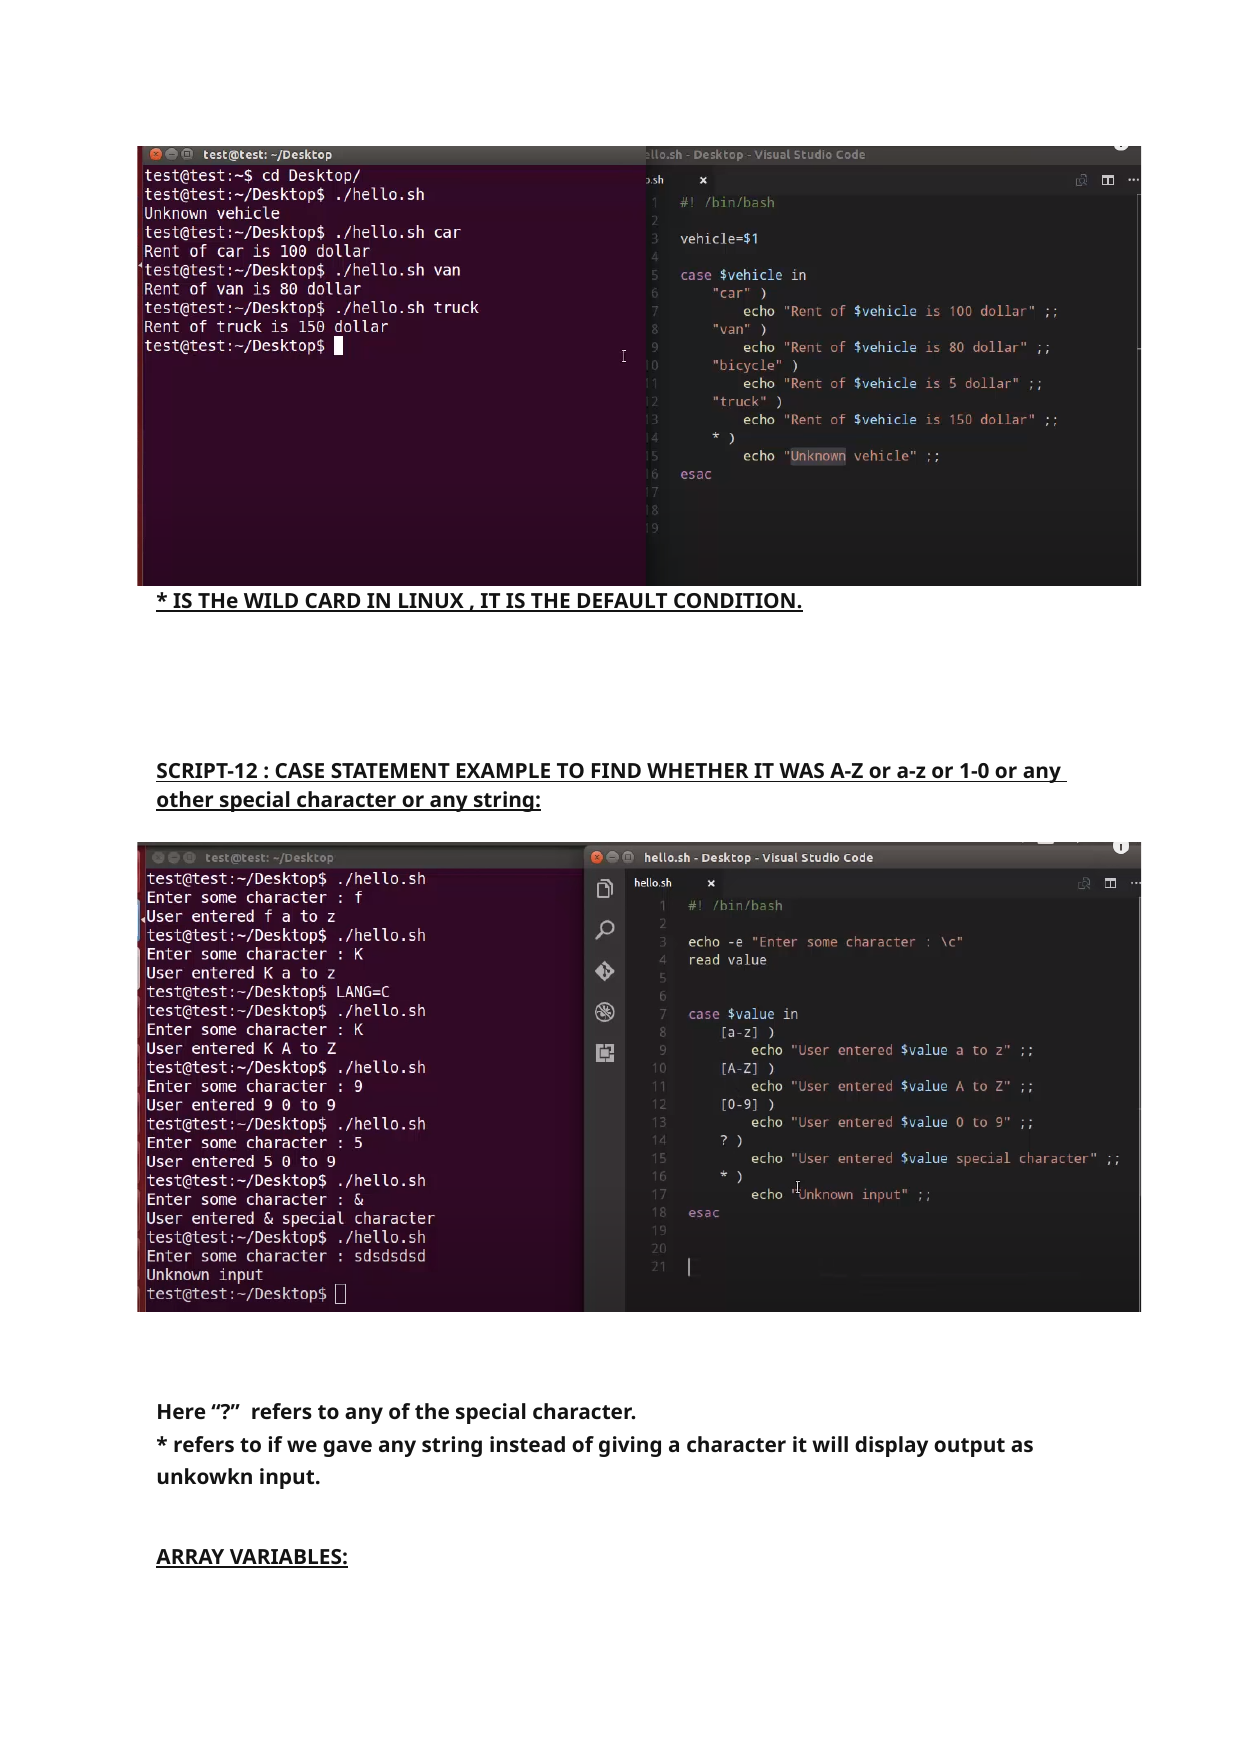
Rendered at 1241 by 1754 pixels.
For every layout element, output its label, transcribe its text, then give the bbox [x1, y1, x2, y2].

text ARRAY VARIABLES: [156, 1542, 1122, 1571]
picture [137, 146, 1142, 586]
text Here “?” refers to any of the special character. [156, 1397, 1122, 1426]
text * refers to if we gave any string instead of giving a character it will display output as unkowkn input. [156, 1430, 1122, 1491]
picture [137, 842, 1142, 1312]
text SCRIPT-12 : CASE STATEMENT EXAMPLE TO FIND WHETHER IT WAS A-Z or a-z or 1-0 or any other special character or any string: [156, 757, 1122, 813]
text * IS THe WILD CARD IN LINUX , IT IS THE DEFAULT CONDITION. [156, 586, 1122, 614]
